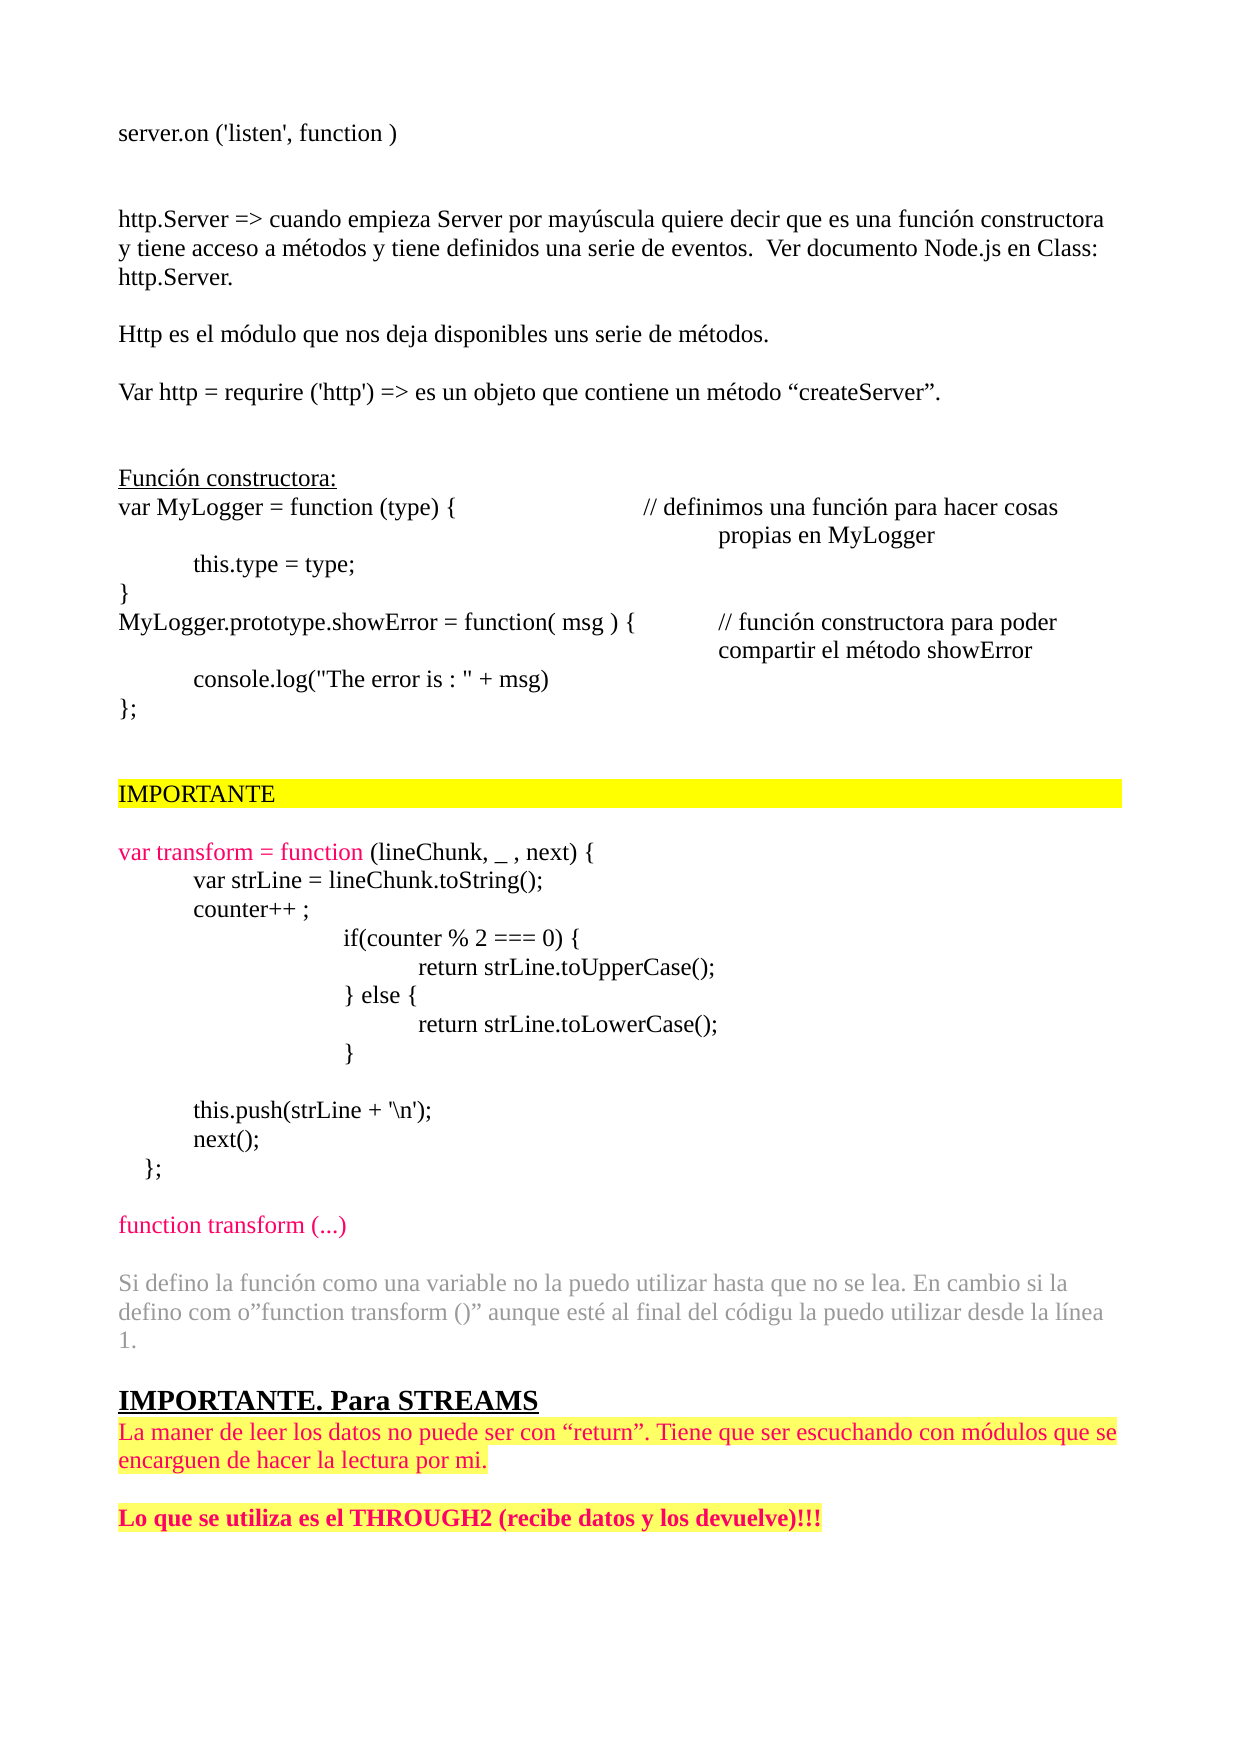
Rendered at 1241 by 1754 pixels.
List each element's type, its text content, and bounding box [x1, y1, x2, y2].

text Http es el módulo que nos deja disponibles uns serie de métodos. [118, 319, 1122, 348]
text this.push(strLine + '\n'); [118, 1096, 1122, 1124]
text server.on ('listen', function ) [118, 118, 1122, 147]
text } [118, 1038, 1122, 1067]
text var MyLogger = function (type) { // definimos una función para hacer cosas propias en MyLogger [118, 492, 1122, 549]
text var strLine = lineChunk.toString(); [118, 866, 1122, 894]
text counter++ ; [118, 894, 1122, 923]
text return strLine.toUpperCase(); [118, 952, 1122, 981]
text var transform = function (lineChunk, _ , next) { [118, 837, 1122, 866]
text MyLogger.prototype.showError = function( msg ) { // función constructora para poder compartir el método showError [118, 607, 1122, 664]
text function transform (...) [118, 1211, 1122, 1239]
text Var http = requrire ('http') => es un objeto que contiene un método “createServer”. [118, 377, 1122, 406]
text Función constructora: [118, 463, 1122, 492]
text La maner de leer los datos no puede ser con “return”. Tiene que ser escuchando con módulos que se encarguen de hacer la lectura por mi. [118, 1417, 1122, 1474]
text } [118, 578, 1122, 607]
text IMPORTANTE. Para STREAMS [118, 1383, 1122, 1417]
text Lo que se utiliza es el THROUGH2 (recibe datos y los devuelve)!!! [118, 1503, 1122, 1532]
text this.type = type; [118, 549, 1122, 578]
text http.Server => cuando empieza Server por mayúscula quiere decir que es una función constructora y tiene acceso a métodos y tiene definidos una serie de eventos. Ver documento Node.js en Class: http.Server. [118, 204, 1122, 291]
text }; [118, 1153, 1122, 1182]
text if(counter % 2 === 0) { [118, 923, 1122, 952]
text console.log("The error is : " + msg) [118, 664, 1122, 693]
text } else { [118, 981, 1122, 1009]
text next(); [118, 1124, 1122, 1153]
text }; [118, 693, 1122, 722]
text IMPORTANTE [118, 779, 1122, 808]
text return strLine.toLowerCase(); [118, 1009, 1122, 1038]
text Si defino la función como una variable no la puedo utilizar hasta que no se lea. En cambio si la defino com o”function transform ()” aunque esté al final del códigu la puedo utilizar desde la línea 1. [118, 1268, 1122, 1354]
